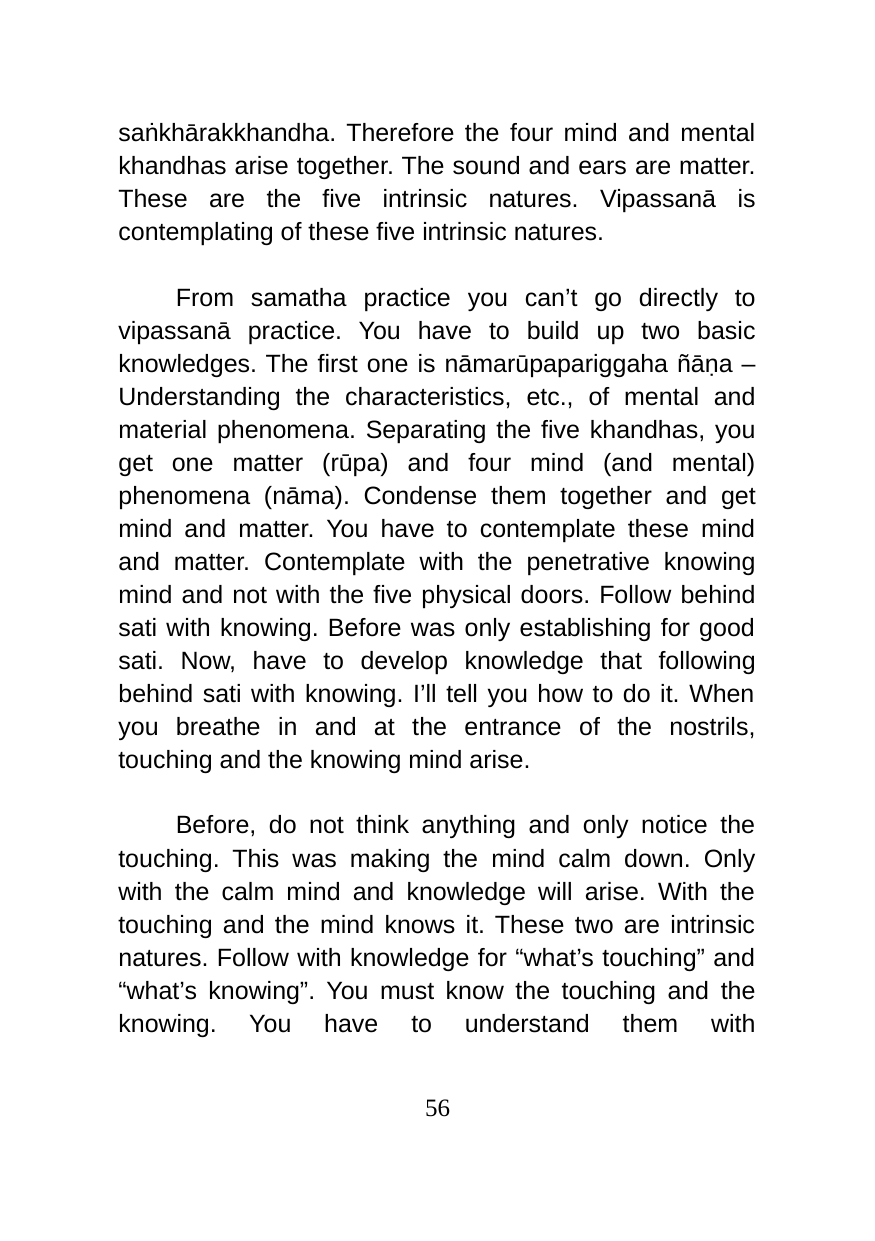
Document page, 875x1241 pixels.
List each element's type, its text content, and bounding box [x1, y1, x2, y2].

text Before, do not think anything and only notice the touching. This was making the mind calm down. Only with the calm mind and knowledge will arise. With the touching and the mind knows it. These two are intrinsic natures. Follow with knowledge for “what’s touching” and “what’s knowing”. You must know the touching and the knowing. You have to understand them with [118, 811, 756, 1037]
text From samatha practice you can’t go directly to vipassanā practice. You have to build up two basic knowledges. The first one is nāmarūpapariggaha ñāṇa – Understanding the characteristics, etc., of mental and material phenomena. Separating the five khandhas, you get one matter (rūpa) and four mind (and mental) phenomena (nāma). Condense them together and get mind and matter. You have to contemplate these mind and matter. Contemplate with the penetrative knowing mind and not with the five physical doors. Follow behind sati with knowing. Before was only establishing for good sati. Now, have to develop knowledge that following behind sati with knowing. I’ll tell you how to do it. When you breathe in and at the entrance of the nostrils, touching and the knowing mind arise. [118, 283, 756, 774]
text saṅkhārakkhandha. Therefore the four mind and mental khandhas arise together. The sound and ears are matter. These are the five intrinsic natures. Vipassanā is contemplating of these five intrinsic natures. [118, 118, 756, 246]
